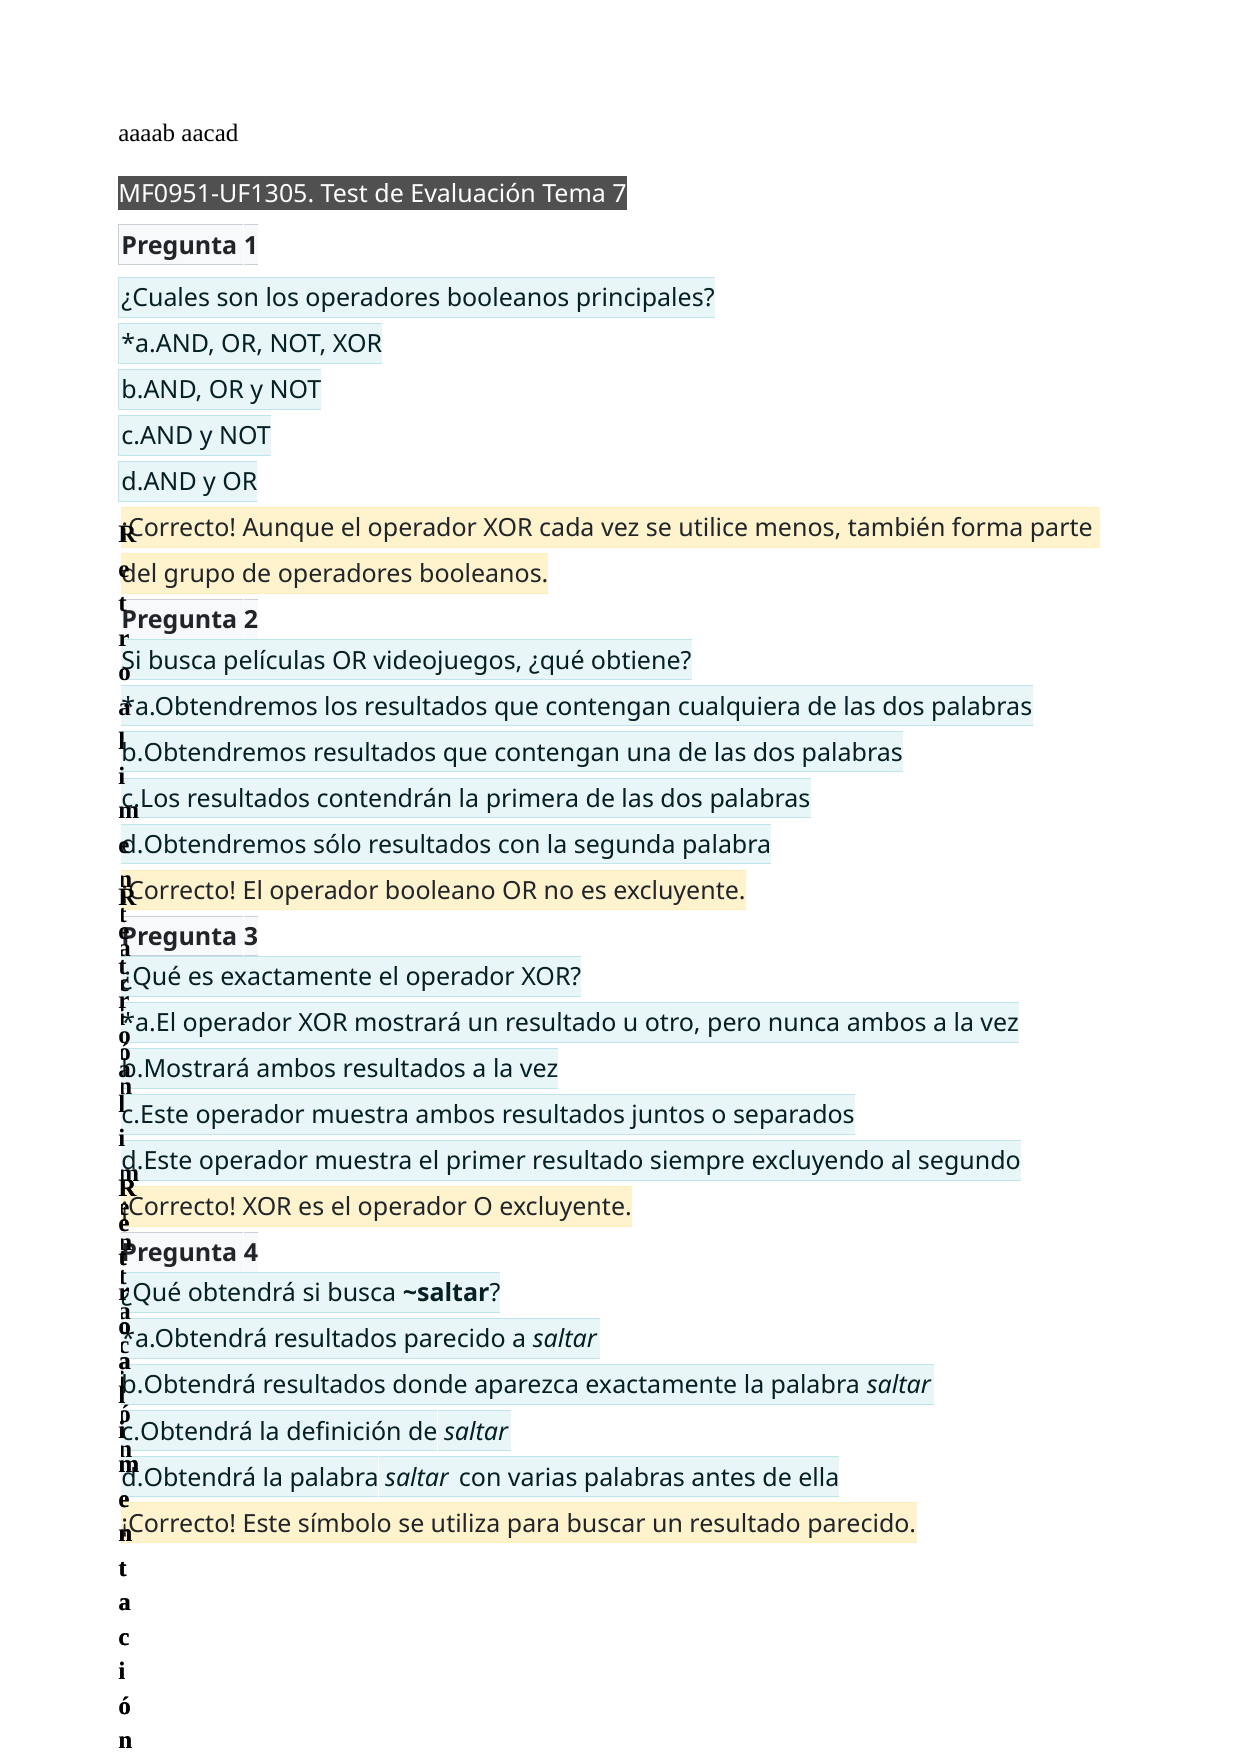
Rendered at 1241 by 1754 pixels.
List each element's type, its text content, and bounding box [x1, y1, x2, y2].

text c.AND y NOT [119, 415, 1122, 455]
text ¿Cuales son los operadores booleanos principales? [119, 277, 1122, 317]
text MF0951-UF1305. Test de Evaluación Tema 7 [118, 176, 1122, 210]
text ¡Correcto! XOR es el operador O excluyente. [121, 1186, 1122, 1226]
subtitle Pregunta 2 [121, 599, 1122, 639]
text d.Obtendremos sólo resultados con la segunda palabra [121, 823, 1122, 863]
text *a.El operador XOR mostrará un resultado u otro, pero nunca ambos a la vez [121, 1002, 1122, 1042]
text *a.AND, OR, NOT, XOR [119, 323, 1122, 363]
text c.Los resultados contendrán la primera de las dos palabras [121, 777, 1122, 817]
text aaaab aacad [118, 118, 1122, 147]
text Si busca películas OR videojuegos, ¿qué obtiene? [121, 639, 1122, 679]
text d.AND y OR [119, 461, 1122, 501]
text d.Obtendrá la palabra saltar con varias palabras antes de ella [121, 1456, 1122, 1496]
text d.Este operador muestra el primer resultado siempre excluyendo al segundo [121, 1140, 1122, 1180]
text ¿Qué obtendrá si busca ~saltar? [121, 1272, 1122, 1312]
text ¡Correcto! El operador booleano OR no es excluyente. [118, 869, 1122, 909]
subtitle Pregunta 1 [119, 224, 1122, 264]
text c.Este operador muestra ambos resultados juntos o separados [121, 1094, 1122, 1134]
text *a.Obtendrá resultados parecido a saltar [121, 1318, 1122, 1358]
text b.Obtendremos resultados que contengan una de las dos palabras [121, 731, 1122, 771]
text ¡Correcto! Este símbolo se utiliza para buscar un resultado parecido. [121, 1502, 1122, 1542]
subtitle Pregunta 3 [121, 916, 1122, 956]
text *a.Obtendremos los resultados que contengan cualquiera de las dos palabras [121, 685, 1122, 725]
text b.AND, OR y NOT [119, 369, 1122, 409]
text b.Mostrará ambos resultados a la vez [121, 1048, 1122, 1088]
text ¡Correcto! Aunque el operador XOR cada vez se utilice menos, también forma parte del grupo de operadores booleanos. [118, 507, 1122, 593]
text ¿Qué es exactamente el operador XOR? [121, 956, 1122, 996]
text c.Obtendrá la definición de saltar [121, 1410, 1122, 1450]
text b.Obtendrá resultados donde aparezca exactamente la palabra saltar [121, 1364, 1122, 1404]
subtitle Pregunta 4 [121, 1232, 1122, 1272]
